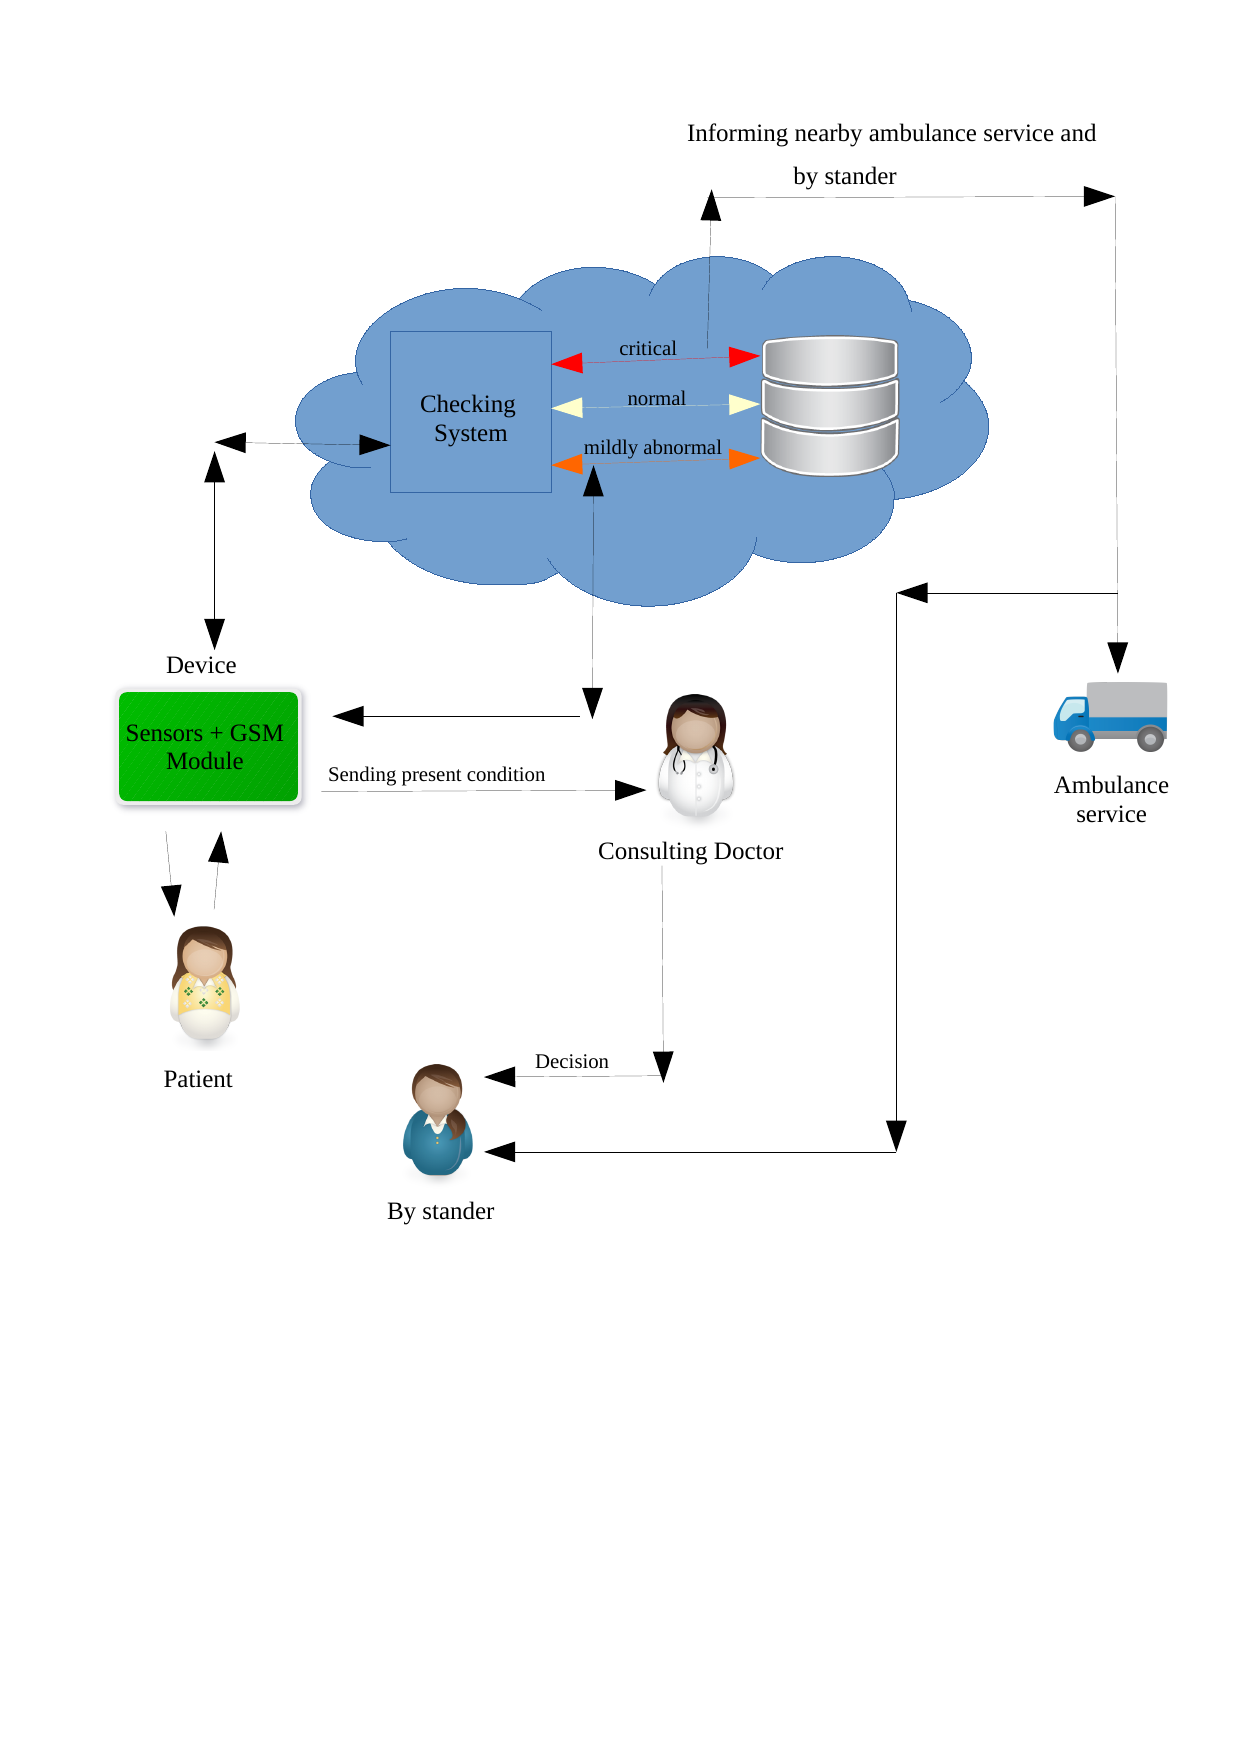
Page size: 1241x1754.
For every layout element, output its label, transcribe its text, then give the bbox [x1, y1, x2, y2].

picture [392, 1058, 484, 1190]
picture [760, 335, 900, 477]
text Informing nearby ambulance service and [118, 118, 1122, 147]
picture [157, 916, 254, 1051]
text by stander [118, 161, 1122, 190]
text By stander [118, 1196, 1122, 1225]
picture [646, 683, 749, 833]
picture [1053, 682, 1171, 752]
